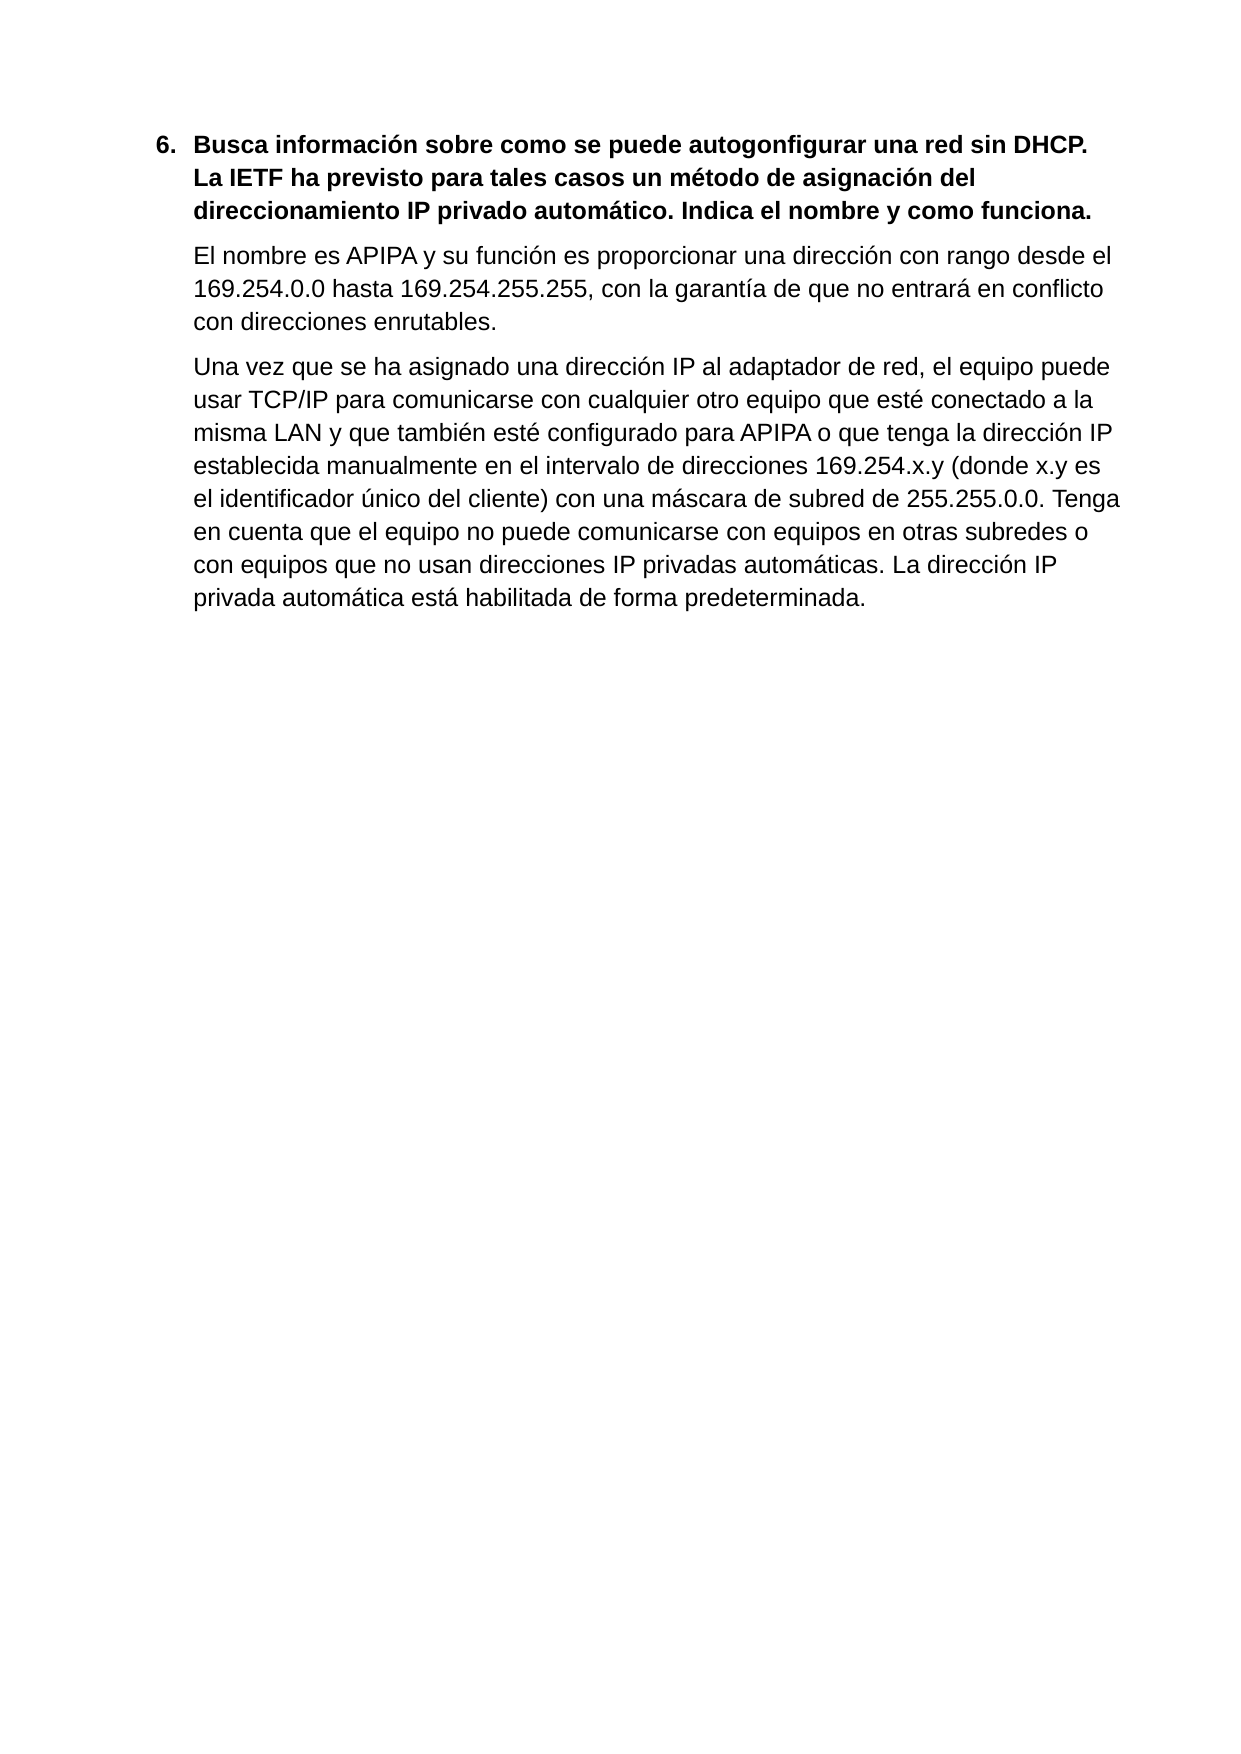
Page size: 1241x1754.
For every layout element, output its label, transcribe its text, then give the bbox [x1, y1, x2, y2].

list Una vez que se ha asignado una dirección IP al adaptador de red, el equipo puede usar TCP/IP para comunicarse con cualquier otro equipo que esté conectado a la misma LAN y que también esté configurado para APIPA o que tenga la dirección IP establecida manualmente en el intervalo de direcciones 169.254.x.y (donde x.y es el identificador único del cliente) con una máscara de subred de 255.255.0.0. Tenga en cuenta que el equipo no puede comunicarse con equipos en otras subredes o con equipos que no usan direcciones IP privadas automáticas. La dirección IP privada automática está habilitada de forma predeterminada. [156, 352, 1122, 611]
list Busca información sobre como se puede autogonfigurar una red sin DHCP. La IETF ha previsto para tales casos un método de asignación del direccionamiento IP privado automático. Indica el nombre y como funciona. [156, 130, 1122, 225]
list El nombre es APIPA y su función es proporcionar una dirección con rango desde el 169.254.0.0 hasta 169.254.255.255, con la garantía de que no entrará en conflicto con direcciones enrutables. [156, 241, 1122, 336]
